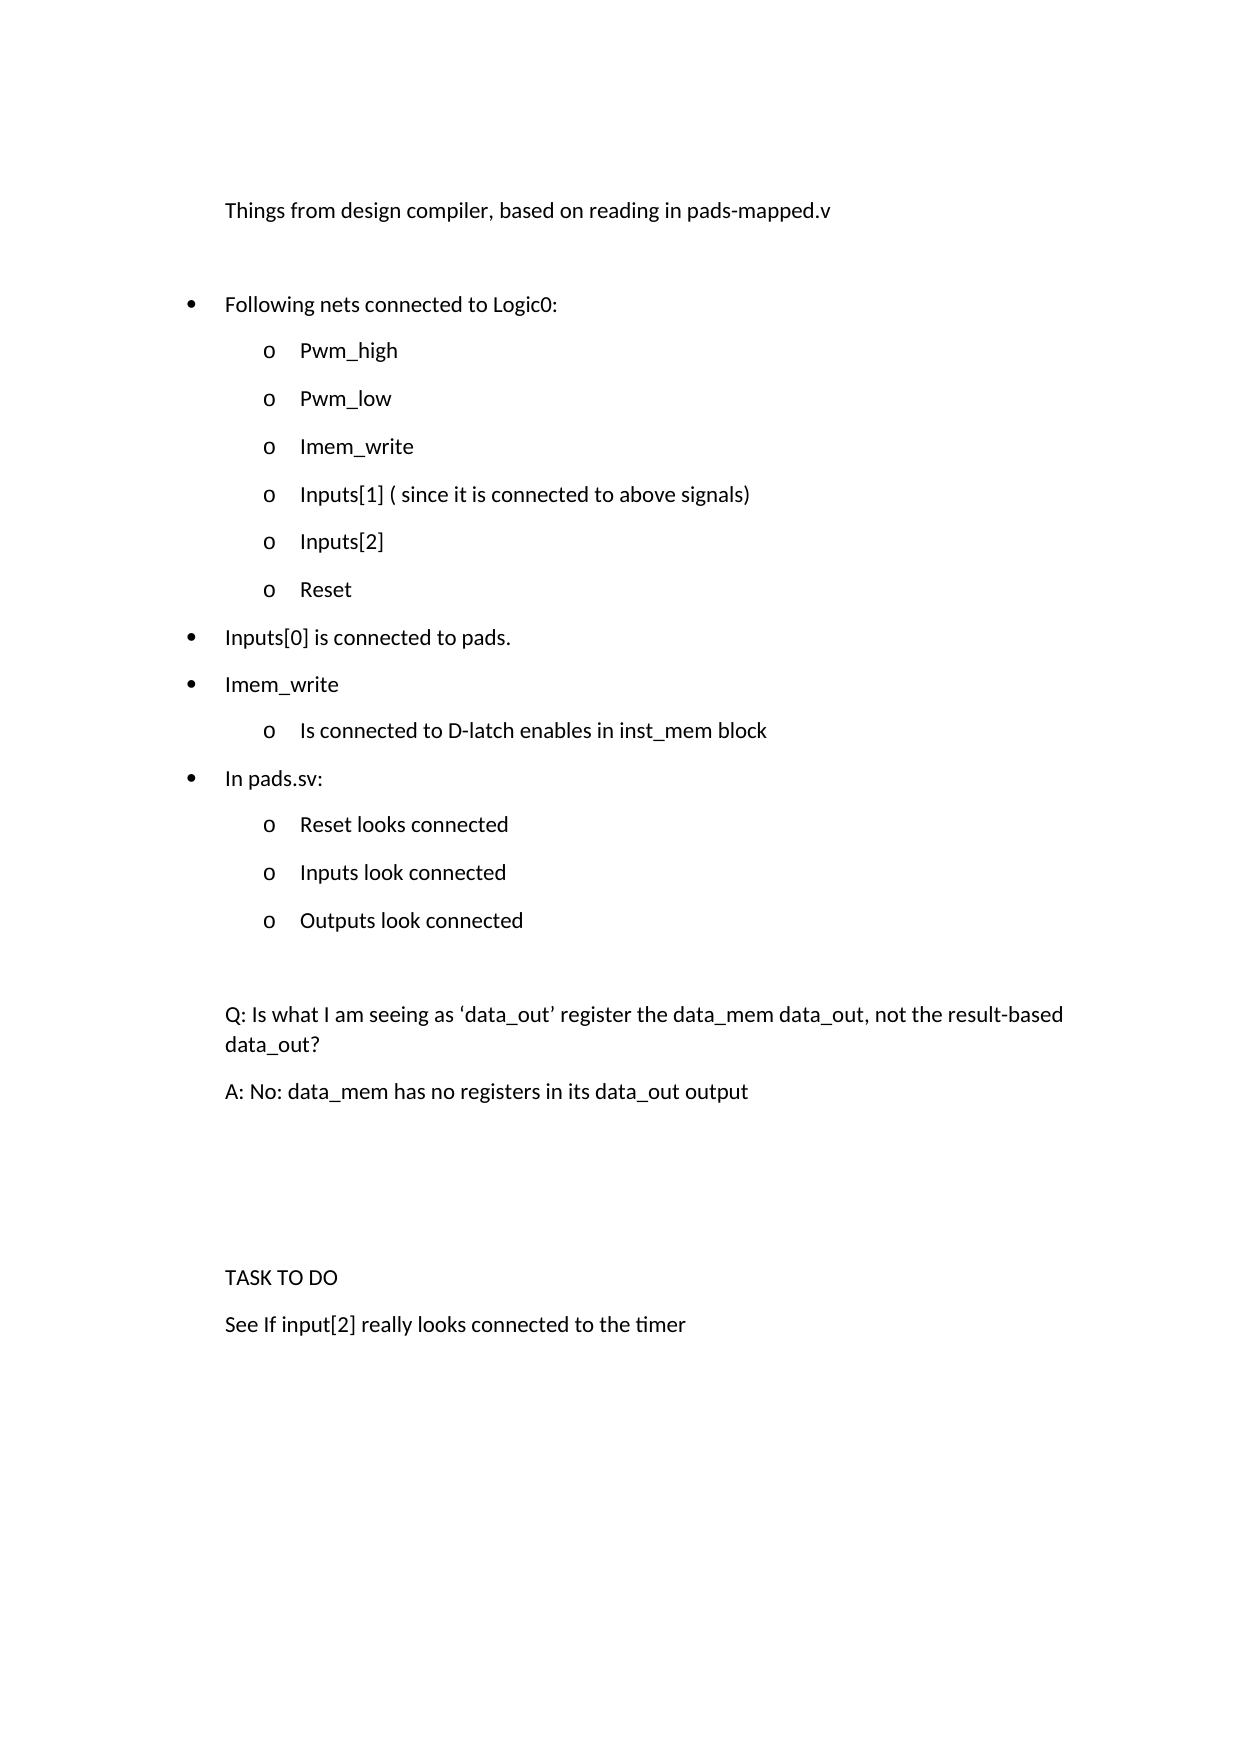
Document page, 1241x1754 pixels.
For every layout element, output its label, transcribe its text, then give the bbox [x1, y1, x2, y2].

list Reset [262, 575, 1090, 604]
list Inputs[2] [262, 527, 1090, 557]
list See If input[2] really looks connected to the timer [225, 1310, 1090, 1338]
list Imem_write [262, 432, 1090, 461]
list A: No: data_mem has no registers in its data_out output [225, 1077, 1090, 1105]
list Pwm_high [262, 336, 1090, 365]
list Q: Is what I am seeing as ‘data_out’ register the data_mem data_out, not the result-based data_out? [225, 1001, 1090, 1058]
list Things from design compiler, based on reading in pads-mapped.v [225, 197, 1090, 224]
list Outputs look connected [262, 906, 1090, 935]
list Imem_write [187, 670, 1090, 698]
list Following nets connected to Logic0: [187, 290, 1090, 318]
list Inputs[0] is connected to pads. [187, 623, 1090, 651]
list In pads.sv: [187, 764, 1090, 792]
list Inputs[1] ( since it is connected to above signals) [262, 480, 1090, 509]
list Reset looks connected [262, 811, 1090, 840]
list TASK TO DO [225, 1263, 1090, 1291]
list Pwm_low [262, 384, 1090, 413]
list Is connected to D-latch enables in inst_mem block [262, 716, 1090, 745]
list Inputs look connected [262, 858, 1090, 888]
